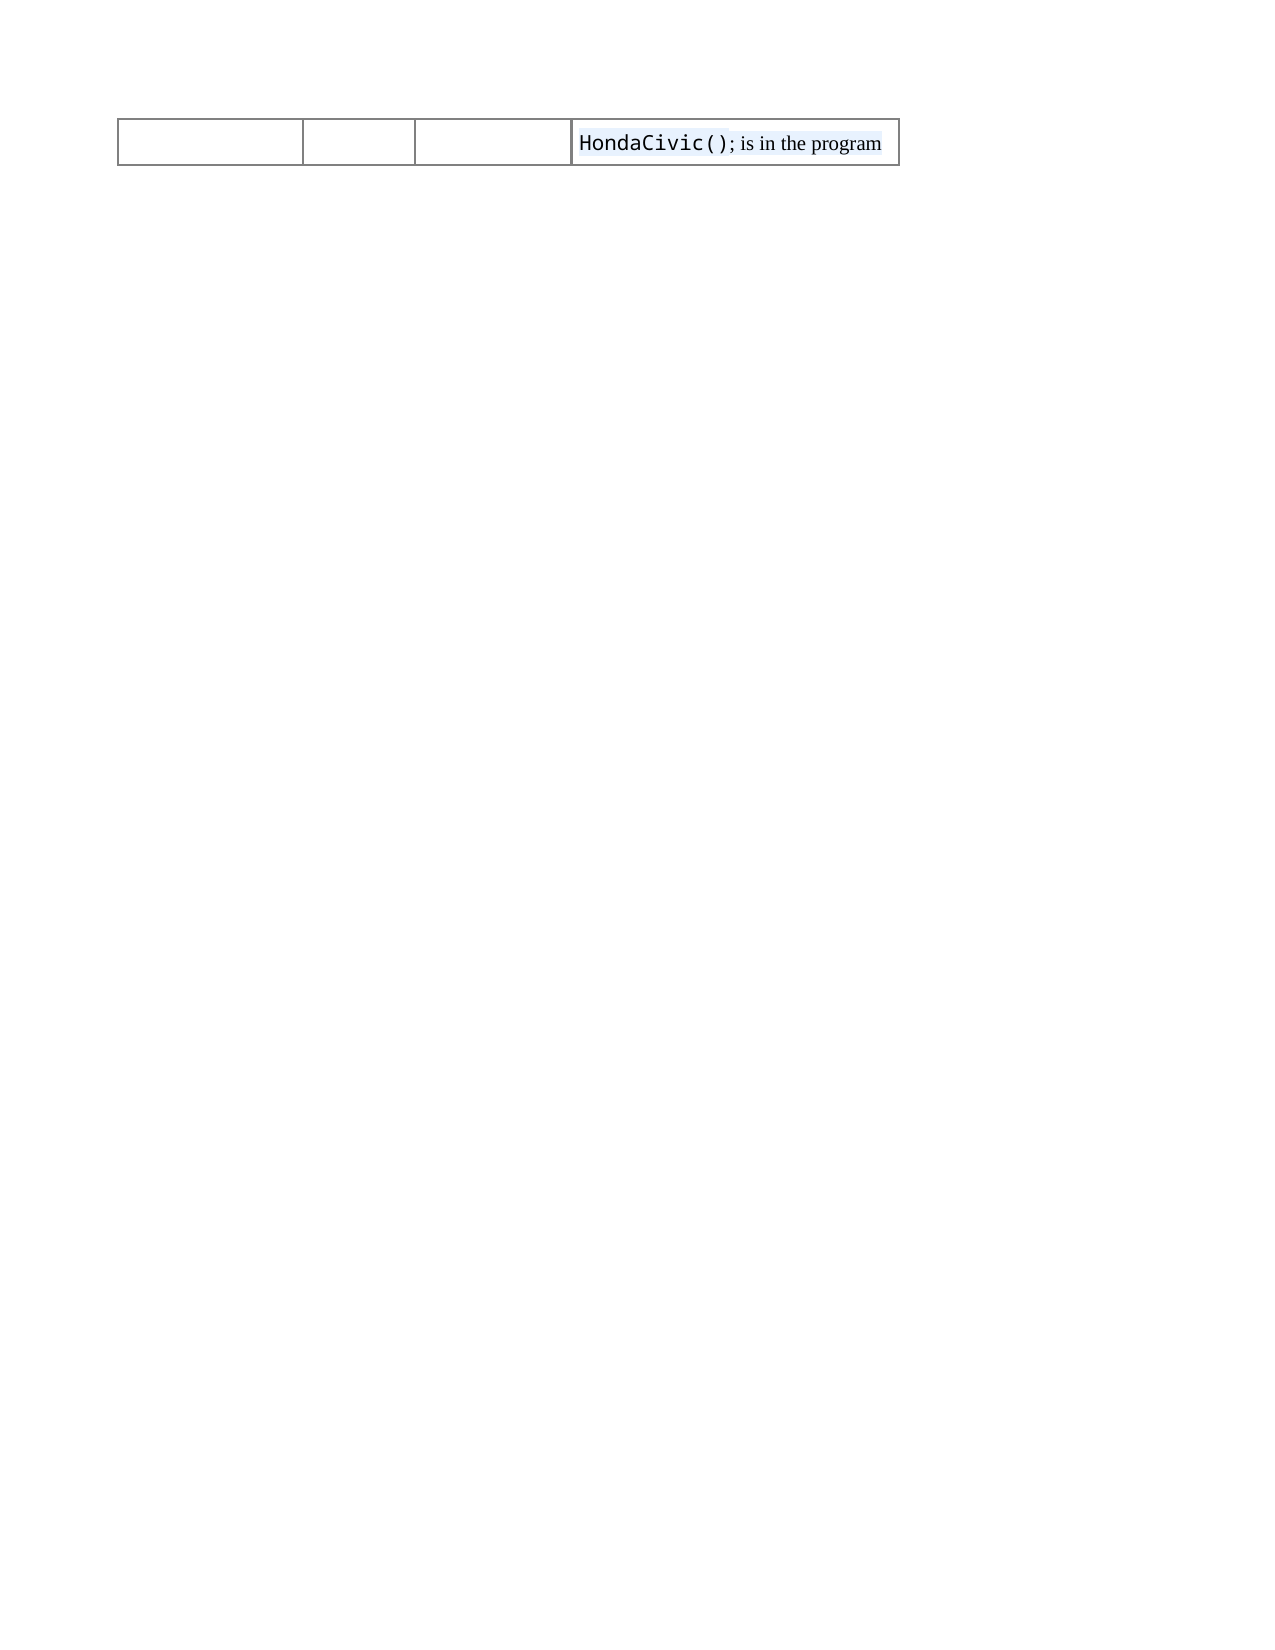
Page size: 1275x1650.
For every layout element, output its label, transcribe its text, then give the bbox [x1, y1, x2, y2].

table_cell [416, 120, 570, 164]
table_cell [304, 120, 414, 164]
table_cell HondaCivic(); is in the program [573, 120, 898, 164]
table_cell [119, 120, 302, 164]
